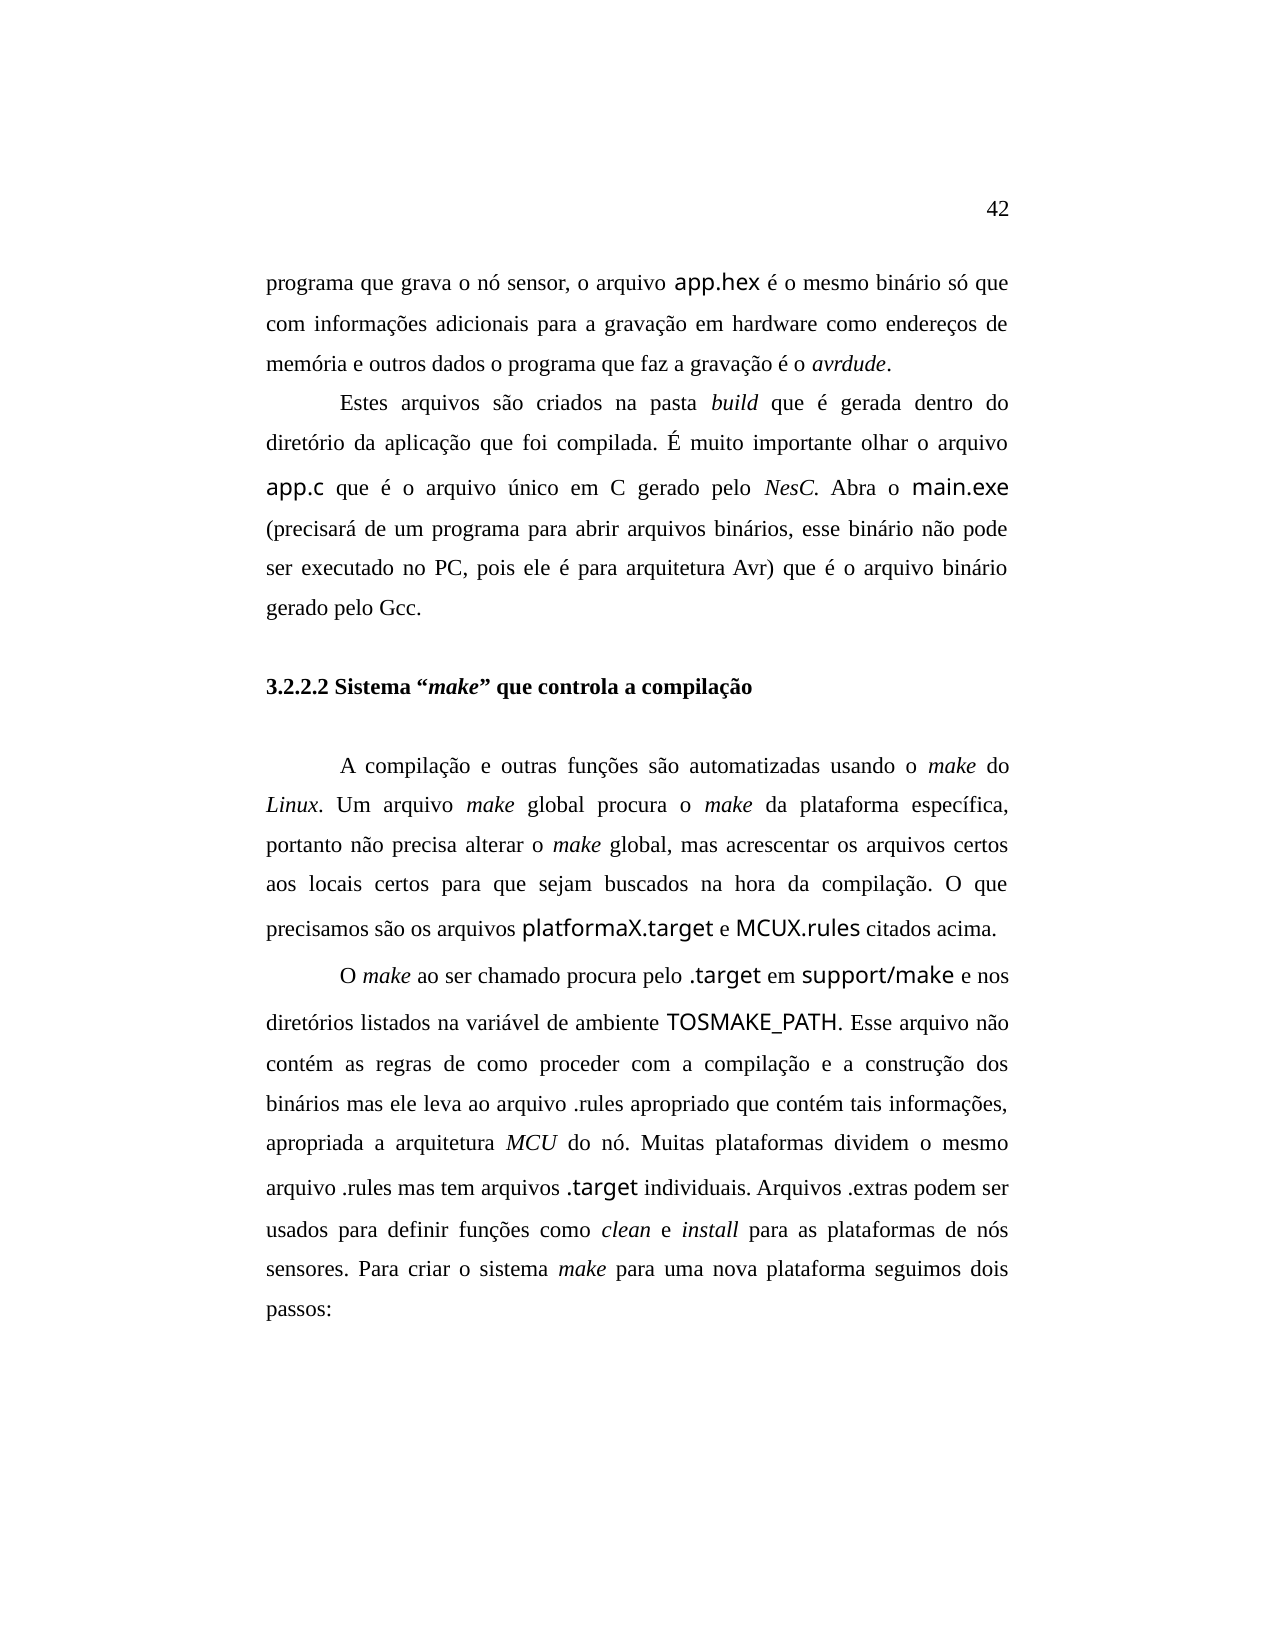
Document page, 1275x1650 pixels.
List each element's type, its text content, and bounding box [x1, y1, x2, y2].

text 3.2.2.2 Sistema “make” que controla a compilação [266, 673, 1009, 699]
text programa que grava o nó sensor, o arquivo app.hex é o mesmo binário só que com informações adicionais para a gravação em hardware como endereços de memória e outros dados o programa que faz a gravação é o avrdude. [266, 266, 1009, 376]
text O make ao ser chamado procura pelo .target em support/make e nos diretórios listados na variável de ambiente TOSMAKE_PATH. Esse arquivo não contém as regras de como proceder com a compilação e a construção dos binários mas ele leva ao arquivo .rules apropriado que contém tais informações, apropriada a arquitetura MCU do nó. Muitas plataformas dividem o mesmo arquivo .rules mas tem arquivos .target individuais. Arquivos .extras podem ser usados para definir funções como clean e install para as plataformas de nós sensores. Para criar o sistema make para uma nova plataforma seguimos dois passos: [266, 959, 1009, 1321]
text Estes arquivos são criados na pasta build que é gerada dentro do diretório da aplicação que foi compilada. É muito importante olhar o arquivo app.c que é o arquivo único em C gerado pelo NesC. Abra o main.exe (precisará de um programa para abrir arquivos binários, esse binário não pode ser executado no PC, pois ele é para arquitetura Avr) que é o arquivo binário gerado pelo Gcc. [266, 389, 1009, 620]
text A compilação e outras funções são automatizadas usando o make do Linux. Um arquivo make global procura o make da plataforma específica, portanto não precisa alterar o make global, mas acrescentar os arquivos certos aos locais certos para que sejam buscados na hora da compilação. O que precisamos são os arquivos platformaX.target e MCUX.rules citados acima. [266, 752, 1009, 943]
